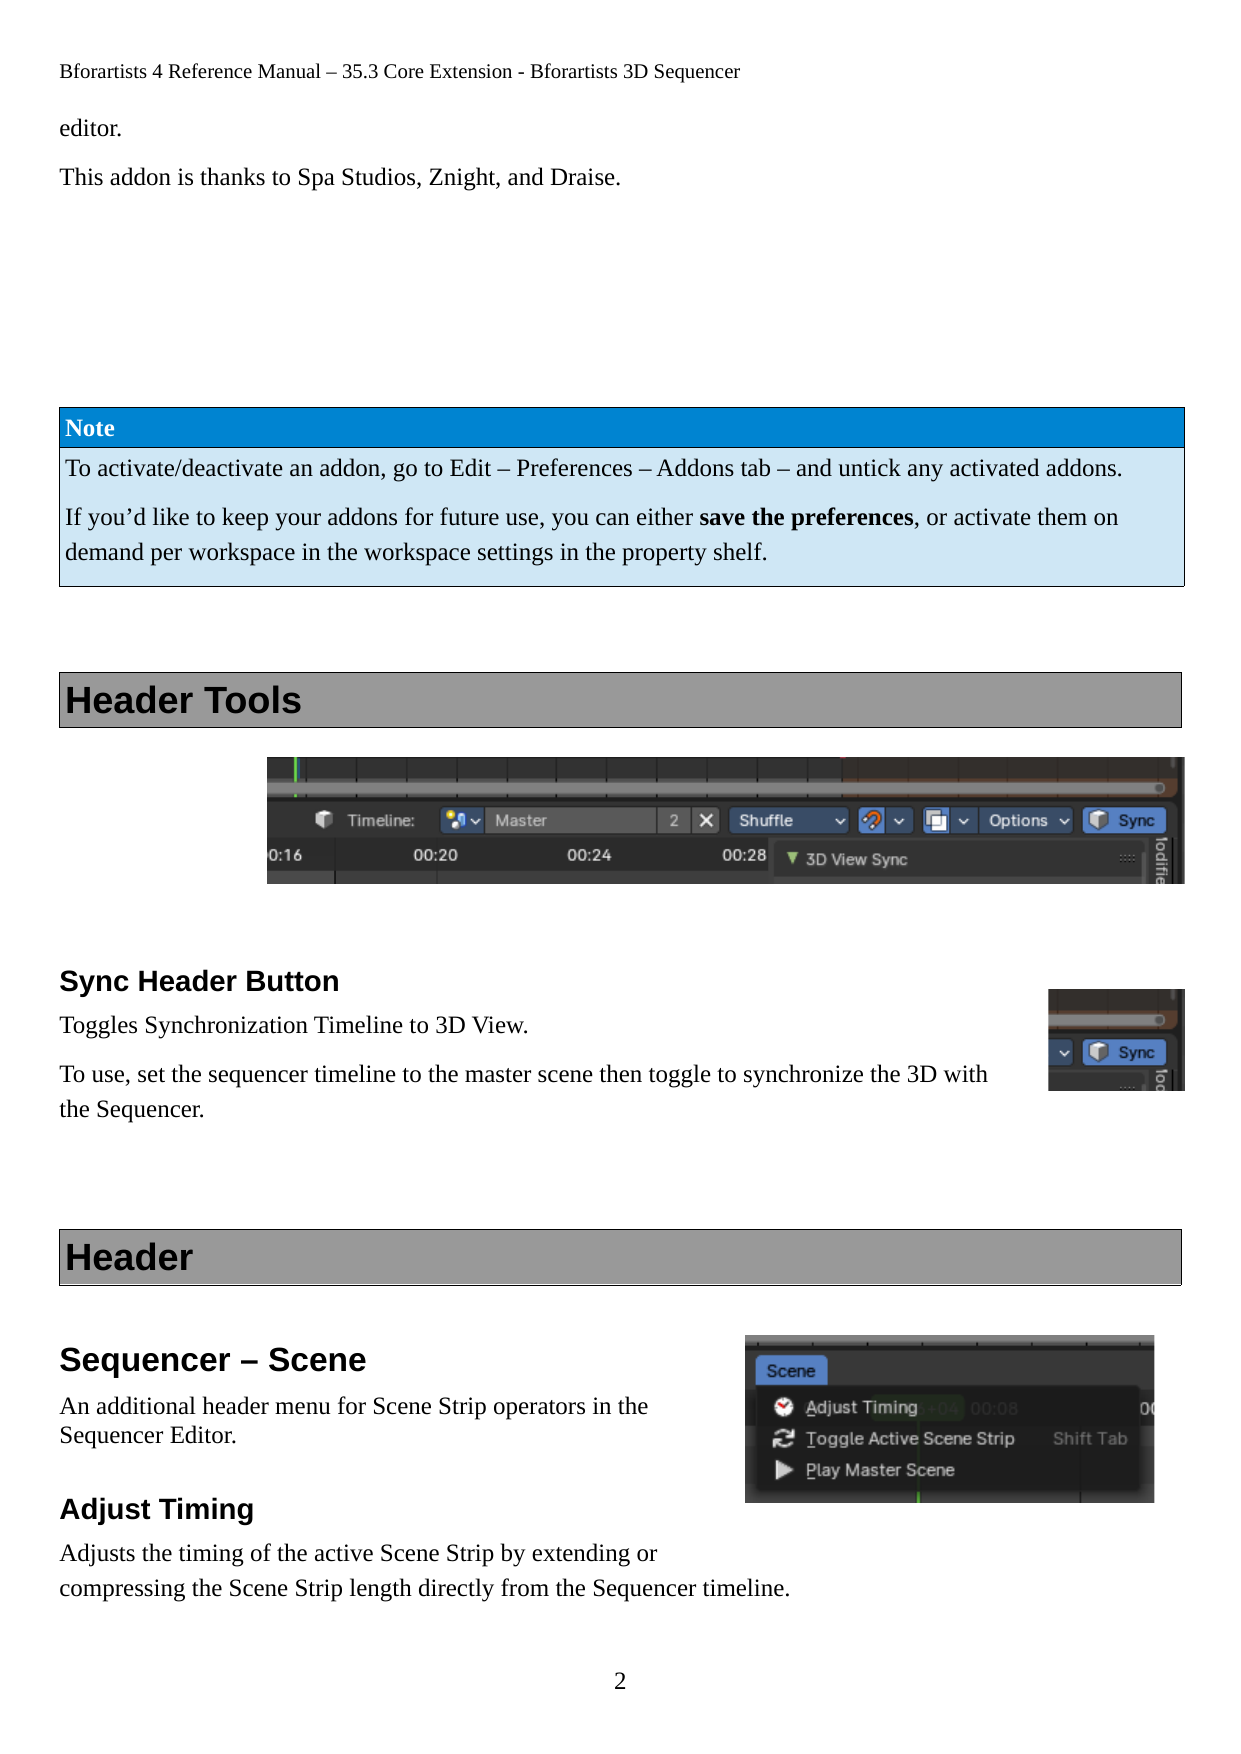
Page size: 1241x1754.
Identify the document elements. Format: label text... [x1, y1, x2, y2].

table_header Note [60, 408, 1184, 447]
text An additional header menu for Scene Strip operators in the Sequencer Editor. [59, 1391, 745, 1448]
subtitle Adjust Timing [59, 1492, 1181, 1526]
text Toggles Synchronization Timeline to 3D View. [59, 1010, 1181, 1039]
text Adjusts the timing of the active Scene Strip by extending or compressing the Scene Strip length directly from the Sequencer timeline. [59, 1538, 1181, 1601]
subtitle [1155, 1340, 1181, 1378]
table_cell To activate/deactivate an addon, go to Edit – Preferences – Addons tab – and untick any activated addons. If you’d like to keep your addons for future use, you can either save the preferences, or activate them on demand per workspace in the workspace settings in the property shelf. [60, 448, 1184, 586]
subtitle Sequencer – Scene [59, 1340, 745, 1378]
picture [267, 757, 1185, 884]
text This addon is thanks to Spa Studios, Znight, and Draise. [59, 162, 1181, 190]
table_header Header [60, 1230, 1181, 1284]
text To use, set the sequencer timeline to the master scene then toggle to synchronize the 3D with the Sequencer. [59, 1059, 1181, 1123]
subtitle Sync Header Button [59, 964, 1181, 998]
text editor. [59, 113, 1181, 141]
picture [745, 1335, 1155, 1503]
table_header Header Tools [60, 673, 1181, 727]
